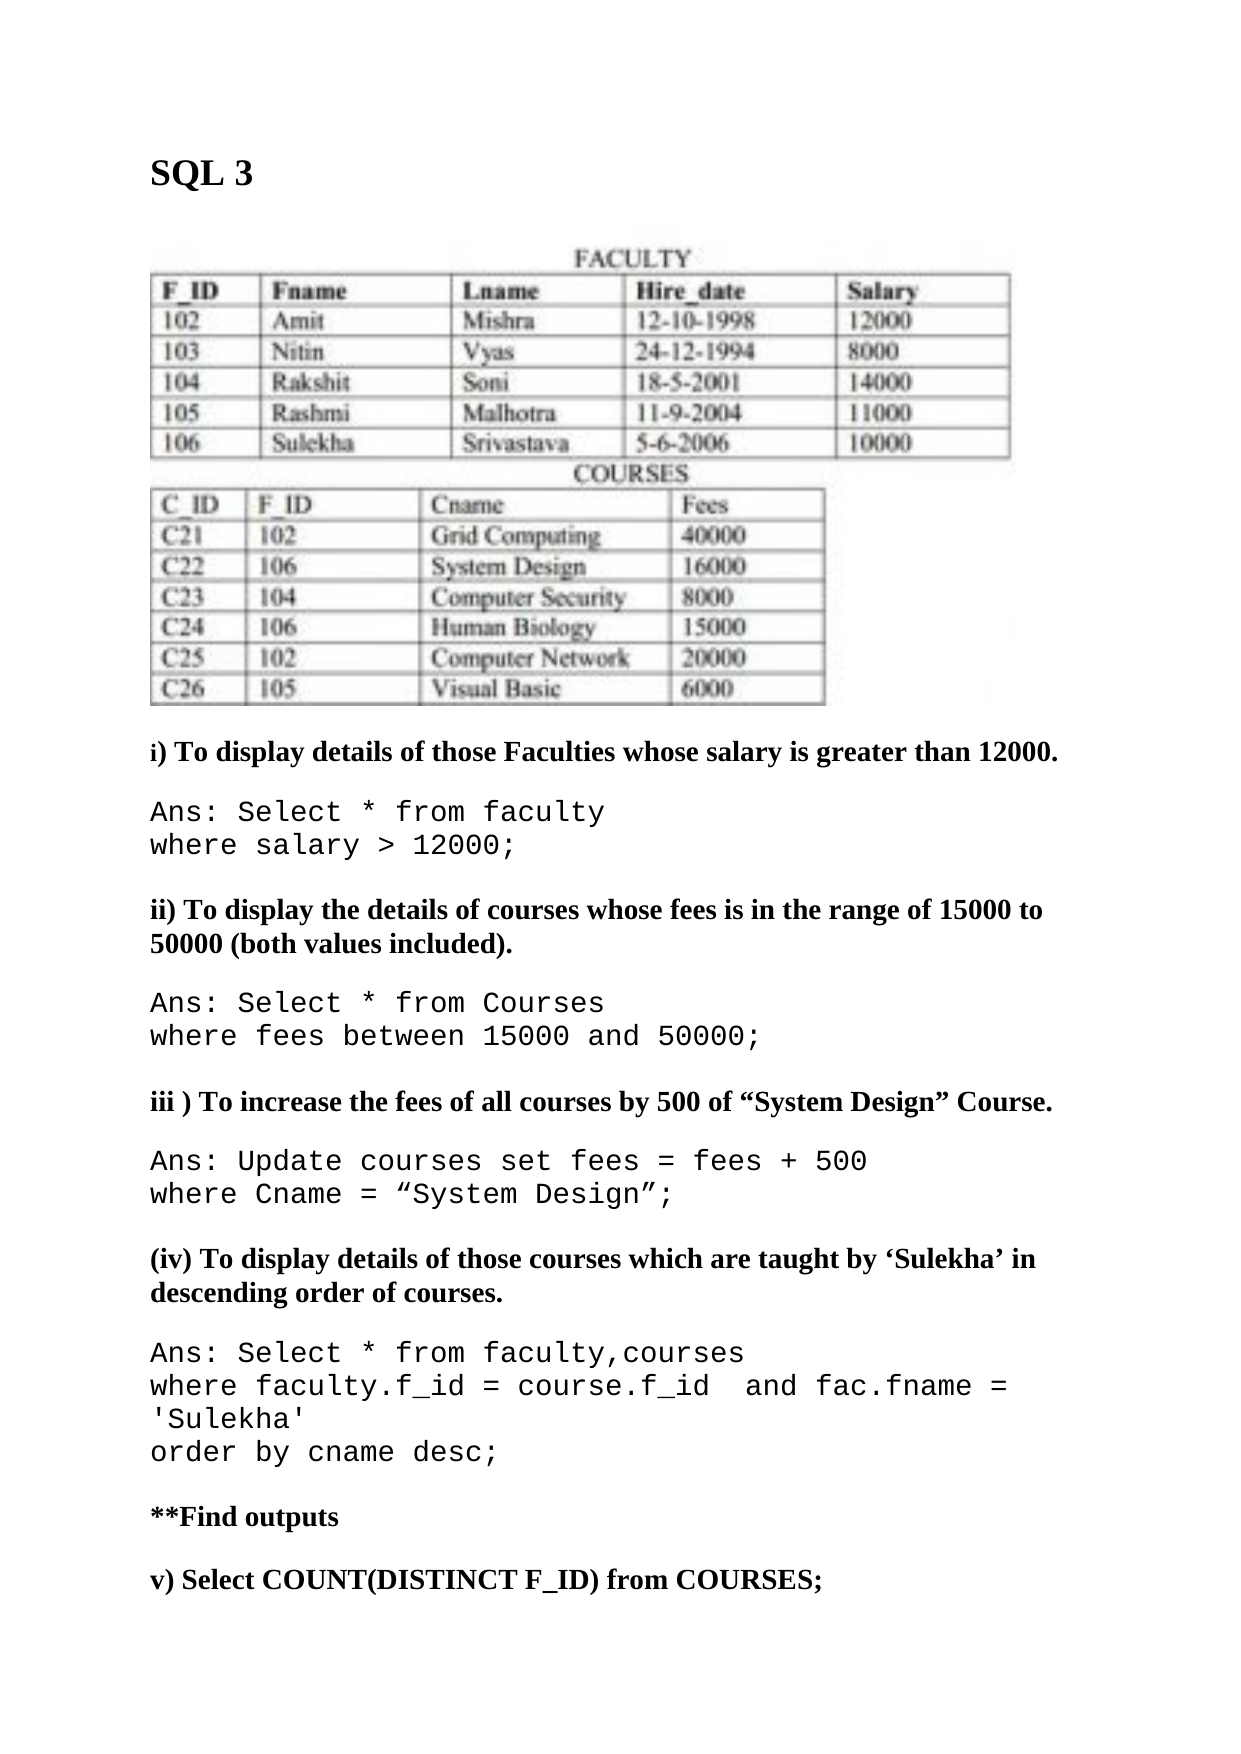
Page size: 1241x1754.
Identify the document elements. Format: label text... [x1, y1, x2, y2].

text order by cname desc; [150, 1437, 1090, 1470]
text iii ) To increase the fees of all courses by 500 of “System Design” Course. [150, 1084, 1090, 1117]
subtitle SQL 3 [150, 150, 1090, 193]
text where fees between 15000 and 50000; [150, 1021, 1090, 1054]
text v) Select COUNT(DISTINCT F_ID) from COURSES; [150, 1562, 1090, 1595]
text (iv) To display details of those courses which are taught by ‘Sulekha’ in descending order of courses. [150, 1242, 1090, 1309]
text where faculty.f_id = course.f_id and fac.fname = 'Sulekha' [150, 1371, 1090, 1437]
text Ans: Update courses set fees = fees + 500 [150, 1146, 1090, 1179]
text **Find outputs [150, 1499, 1090, 1533]
text where Cname = “System Design”; [150, 1179, 1090, 1212]
text Ans: Select * from faculty [150, 797, 1090, 830]
text Ans: Select * from Courses [150, 988, 1090, 1021]
text ii) To display the details of courses whose fees is in the range of 15000 to 50000 (both values included). [150, 892, 1090, 959]
picture [150, 222, 1018, 706]
text where salary > 12000; [150, 830, 1090, 863]
text i) To display details of those Faculties whose salary is greater than 12000. [150, 734, 1090, 768]
text Ans: Select * from faculty,courses [150, 1338, 1090, 1371]
